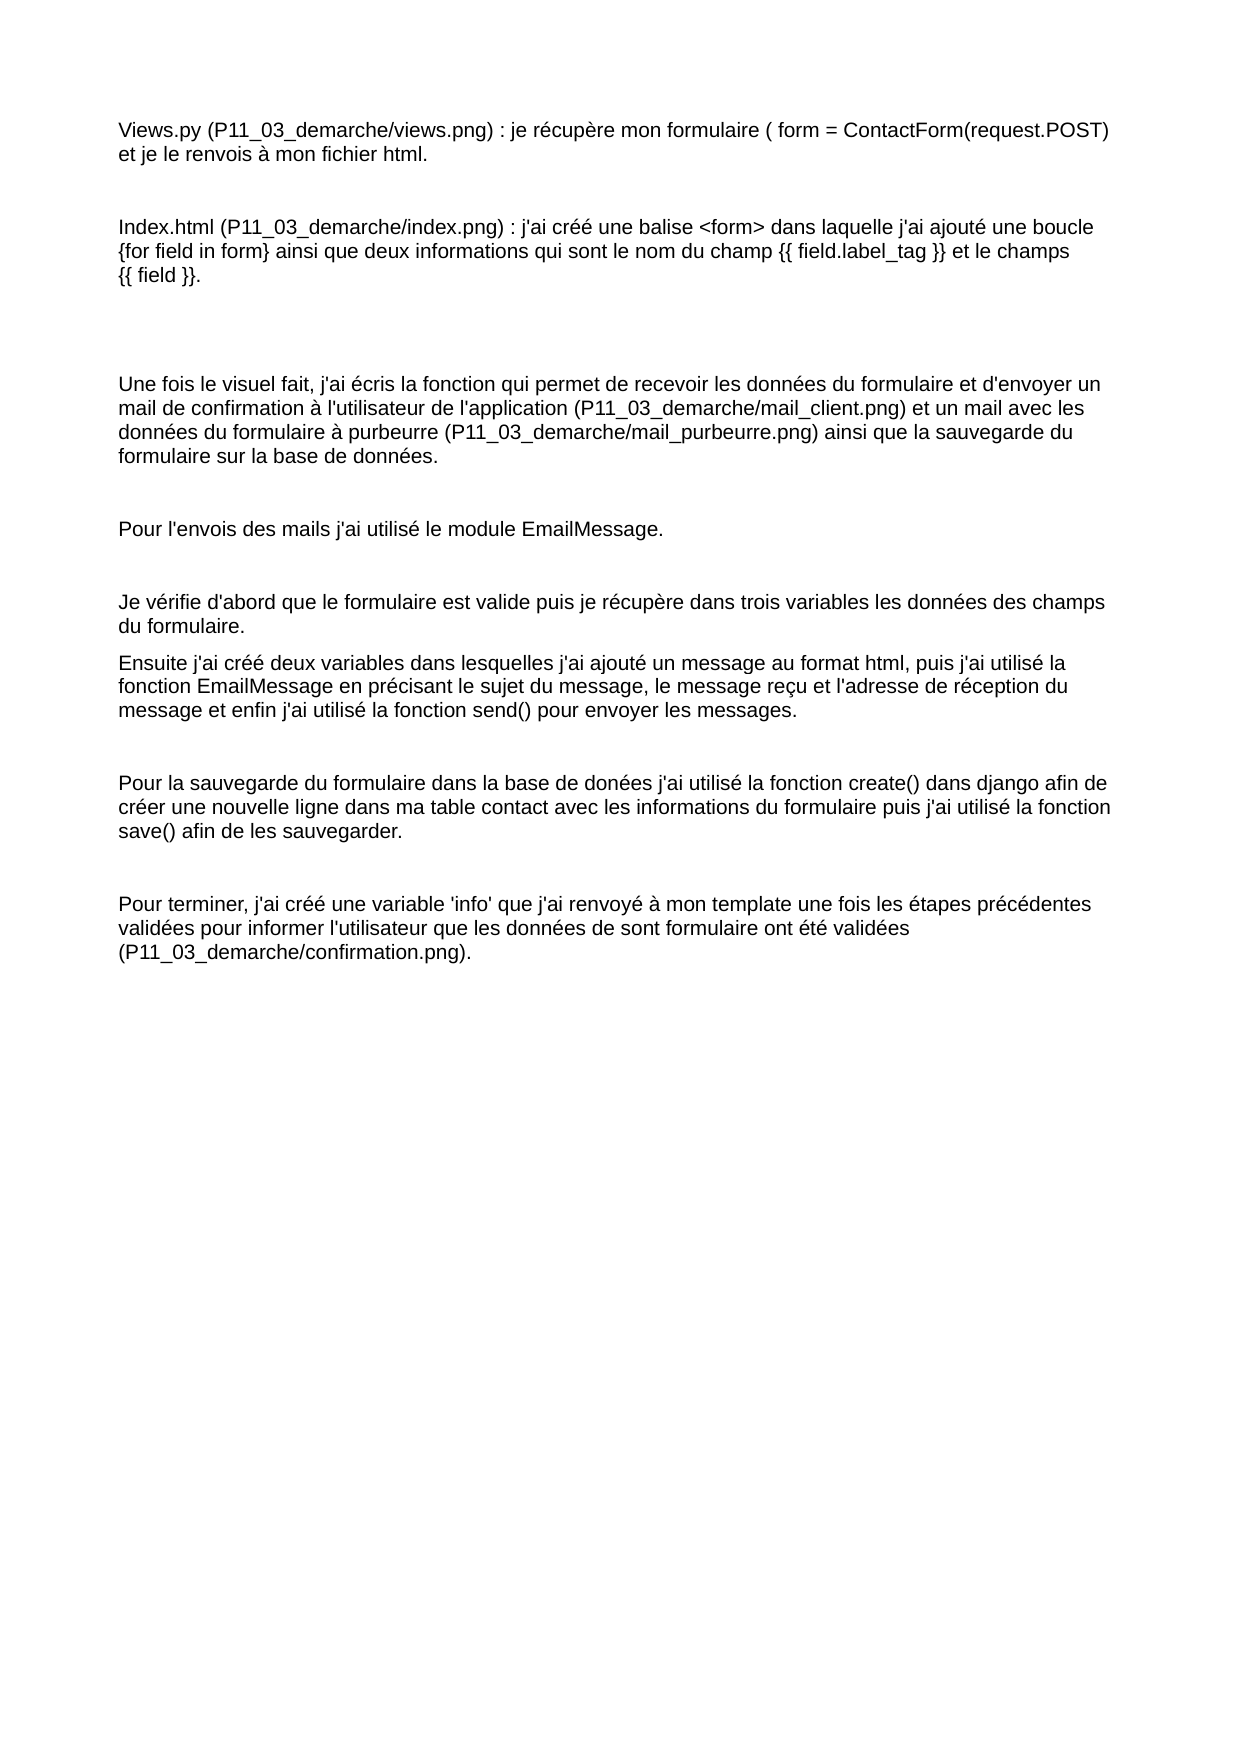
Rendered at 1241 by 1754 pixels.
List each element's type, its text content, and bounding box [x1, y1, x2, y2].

text Une fois le visuel fait, j'ai écris la fonction qui permet de recevoir les données du formulaire et d'envoyer un mail de confirmation à l'utilisateur de l'application (P11_03_demarche/mail_client.png) et un mail avec les données du formulaire à purbeurre (P11_03_demarche/mail_purbeurre.png) ainsi que la sauvegarde du formulaire sur la base de données. [118, 372, 1122, 468]
text Pour la sauvegarde du formulaire dans la base de donées j'ai utilisé la fonction create() dans django afin de créer une nouvelle ligne dans ma table contact avec les informations du formulaire puis j'ai utilisé la fonction save() afin de les sauvegarder. [118, 771, 1122, 843]
text Je vérifie d'abord que le formulaire est valide puis je récupère dans trois variables les données des champs du formulaire. [118, 590, 1122, 638]
text Ensuite j'ai créé deux variables dans lesquelles j'ai ajouté un message au format html, puis j'ai utilisé la fonction EmailMessage en précisant le sujet du message, le message reçu et l'adresse de réception du message et enfin j'ai utilisé la fonction send() pour envoyer les messages. [118, 650, 1122, 722]
text Index.html (P11_03_demarche/index.png) : j'ai créé une balise <form> dans laquelle j'ai ajouté une boucle {for field in form} ainsi que deux informations qui sont le nom du champ {{ field.label_tag }} et le champs {{ field }}. [118, 215, 1122, 287]
text Views.py (P11_03_demarche/views.png) : je récupère mon formulaire ( form = ContactForm(request.POST) et je le renvois à mon fichier html. [118, 118, 1122, 166]
text Pour l'envois des mails j'ai utilisé le module EmailMessage. [118, 517, 1122, 541]
text Pour terminer, j'ai créé une variable 'info' que j'ai renvoyé à mon template une fois les étapes précédentes validées pour informer l'utilisateur que les données de sont formulaire ont été validées (P11_03_demarche/confirmation.png). [118, 892, 1122, 964]
